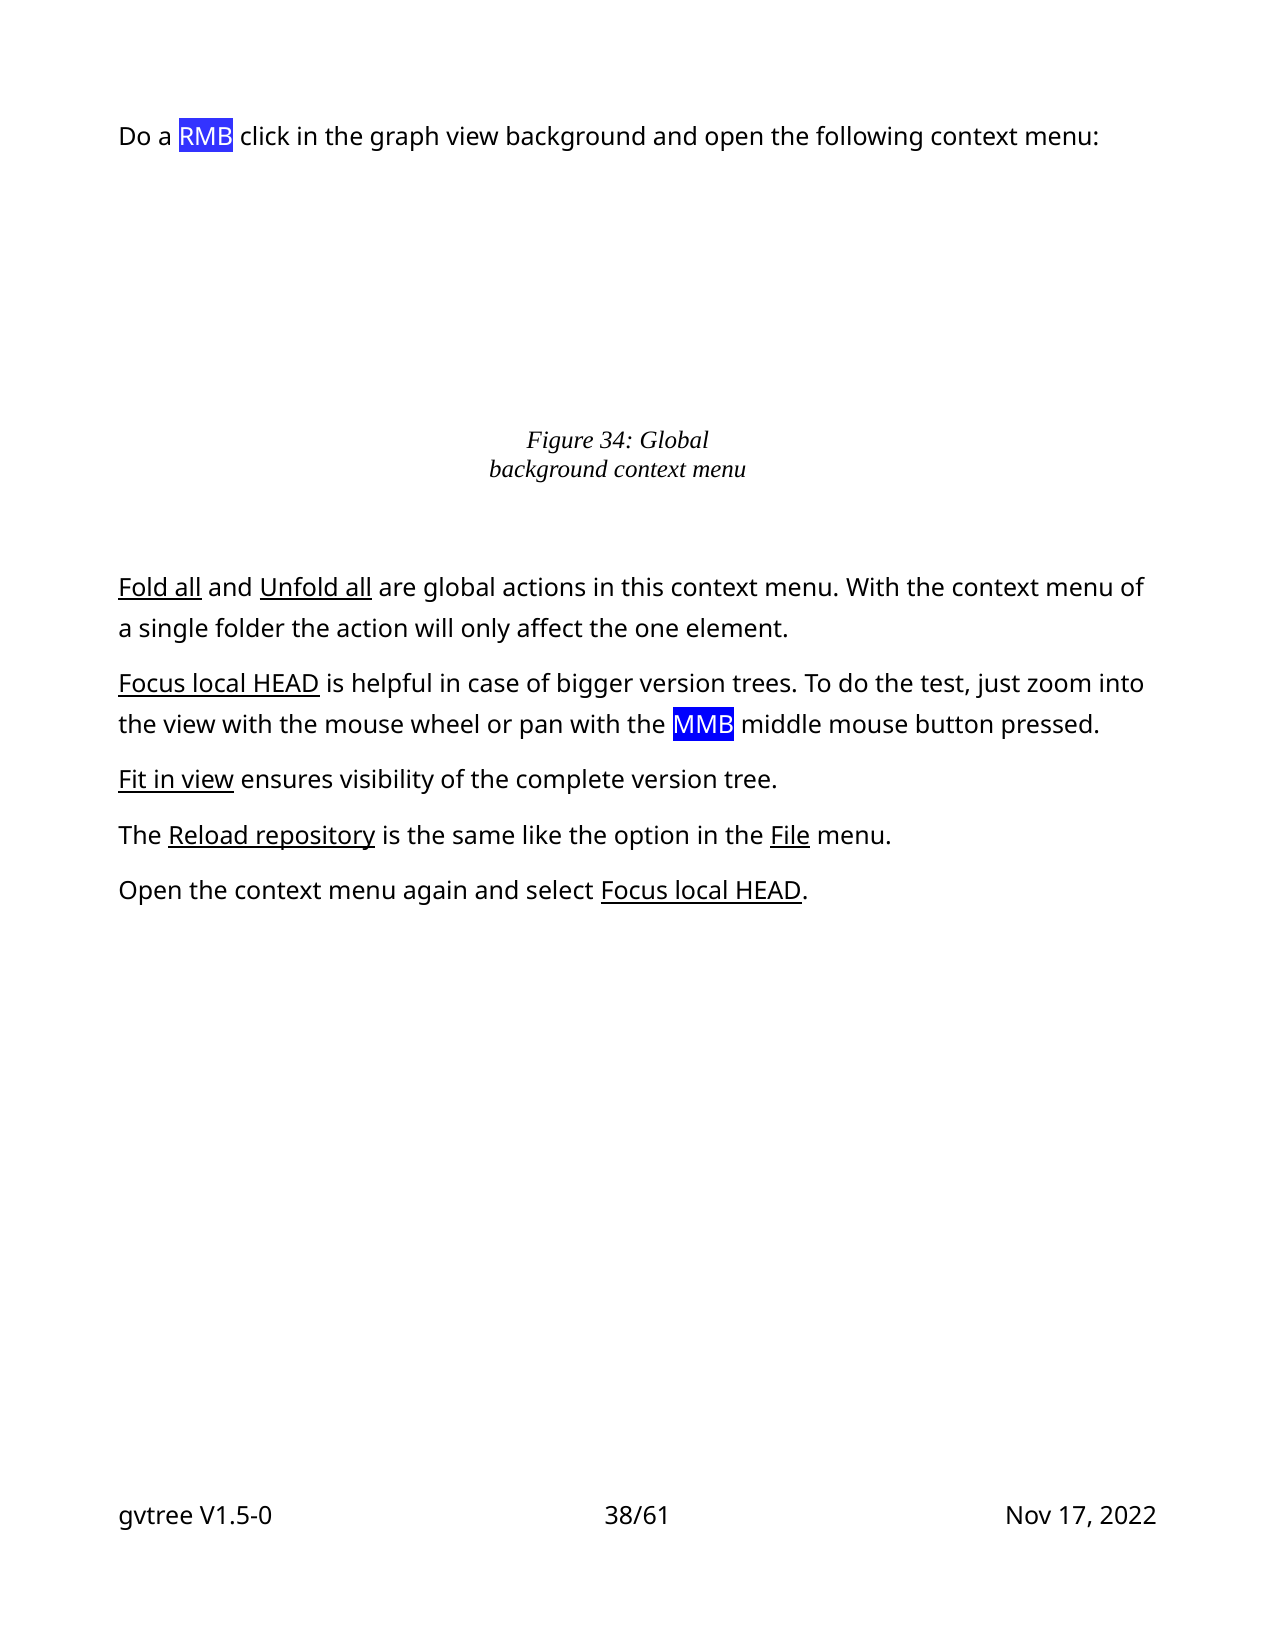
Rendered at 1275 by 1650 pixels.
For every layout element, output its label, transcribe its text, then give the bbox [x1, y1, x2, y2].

text Focus local HEAD is helpful in case of bigger version trees. To do the test, just zoom into the view with the mouse wheel or pan with the MMB middle mouse button pressed. [118, 666, 1157, 741]
text Figure 34: Global background context menu [467, 165, 771, 483]
text Open the context menu again and select Focus local HEAD. [118, 873, 1157, 907]
text The Reload repository is the same like the option in the File menu. [118, 817, 1157, 852]
text Do a RMB click in the graph view background and open the following context menu: [118, 118, 1157, 152]
text Fold all and Unfold all are global actions in this context menu. With the context menu of a single folder the action will only affect the one element. [118, 569, 1157, 644]
text Fit in view ensures visibility of the complete version tree. [118, 762, 1157, 796]
